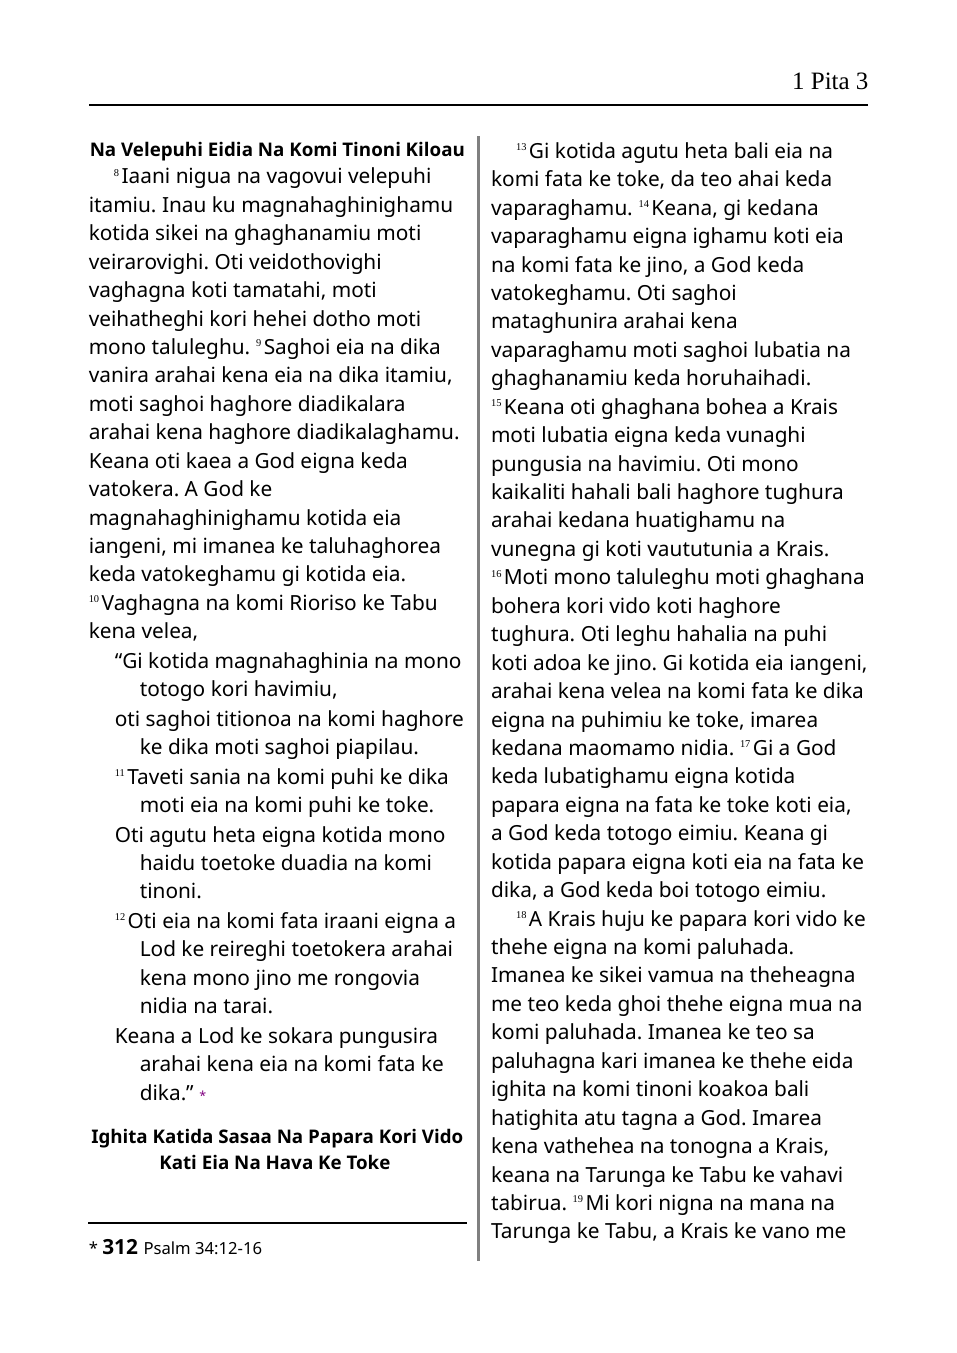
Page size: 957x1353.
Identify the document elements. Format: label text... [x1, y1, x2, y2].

text oti saghoi titionoa na komi haghore ke dika moti saghoi piapilau. [115, 703, 465, 761]
text Oti agutu heta eigna kotida mono haidu toetoke duadia na komi tinoni. [115, 819, 465, 905]
text Keana a Lod ke sokara pungusira arahai kena eia na komi fata ke dika.” [115, 1020, 465, 1106]
text “Gi kotida magnahaghinia na mono totogo kori havimiu, [115, 646, 465, 703]
text 12 Oti eia na komi fata iraani eigna a Lod ke reireghi toetokera arahai kena mono jino me rongovia nidia na tarai. [115, 905, 465, 1020]
text 13 Gi kotida agutu heta bali eia na komi fata ke toke, da teo ahai keda vaparaghamu. 14 Keana, gi kedana vaparaghamu eigna ighamu koti eia na komi fata ke jino, a God keda vatokeghamu. Oti saghoi mataghunira arahai kena vaparaghamu moti saghoi lubatia na ghaghanamiu keda horuhaihadi. 15 Keana oti ghaghana bohea a Krais moti lubatia eigna keda vunaghi pungusia na havimiu. Oti mono kaikaliti hahali bali haghore tughura arahai kedana huatighamu na vunegna gi koti vaututunia a Krais. 16 Moti mono taluleghu moti ghaghana bohera kori vido koti haghore tughura. Oti leghu hahalia na puhi koti adoa ke jino. Gi kotida eia iangeni, arahai kena velea na komi fata ke dika eigna na puhimiu ke toke, imarea kedana maomamo nidia. 17 Gi a God keda lubatighamu eigna kotida papara eigna na fata ke toke koti eia, a God keda totogo eimiu. Keana gi kotida papara eigna koti eia na fata ke dika, a God keda boi totogo eimiu. [491, 136, 868, 904]
text 11 Taveti sania na komi puhi ke dika moti eia na komi puhi ke toke. [115, 761, 465, 819]
text 18 A Krais huju ke papara kori vido ke thehe eigna na komi paluhada. Imanea ke sikei vamua na theheagna me teo keda ghoi thehe eigna mua na komi paluhada. Imanea ke teo sa paluhagna kari imanea ke thehe eida ighita na komi tinoni koakoa bali hatighita atu tagna a God. Imarea kena vathehea na tonogna a Krais, keana na Tarunga ke Tabu ke vahavi tabirua. 19 Mi kori nigna na mana na Tarunga ke Tabu, a Krais ke vano me [491, 904, 868, 1245]
text Ighita Katida Sasaa Na Papara Kori Vido Kati Eia Na Hava Ke Toke [88, 1124, 466, 1175]
text 312 Psalm 34:12-16 [88, 1232, 466, 1260]
text Na Velepuhi Eidia Na Komi Tinoni Kiloau [88, 136, 466, 161]
text 8 Iaani nigua na vagovui velepuhi itamiu. Inau ku magnahaghinighamu kotida sikei na ghaghanamiu moti veirarovighi. Oti veidothovighi vaghagna koti tamatahi, moti veihatheghi kori hehei dotho moti mono taluleghu. 9 Saghoi eia na dika vanira arahai kena eia na dika itamiu, moti saghoi haghore diadikalara arahai kena haghore diadikalaghamu. Keana oti kaea a God eigna keda vatokera. A God ke magnahaghinighamu kotida eia iangeni, mi imanea ke taluhaghorea keda vatokeghamu gi kotida eia. 10 Vaghagna na komi Rioriso ke Tabu kena velea, [88, 161, 466, 645]
